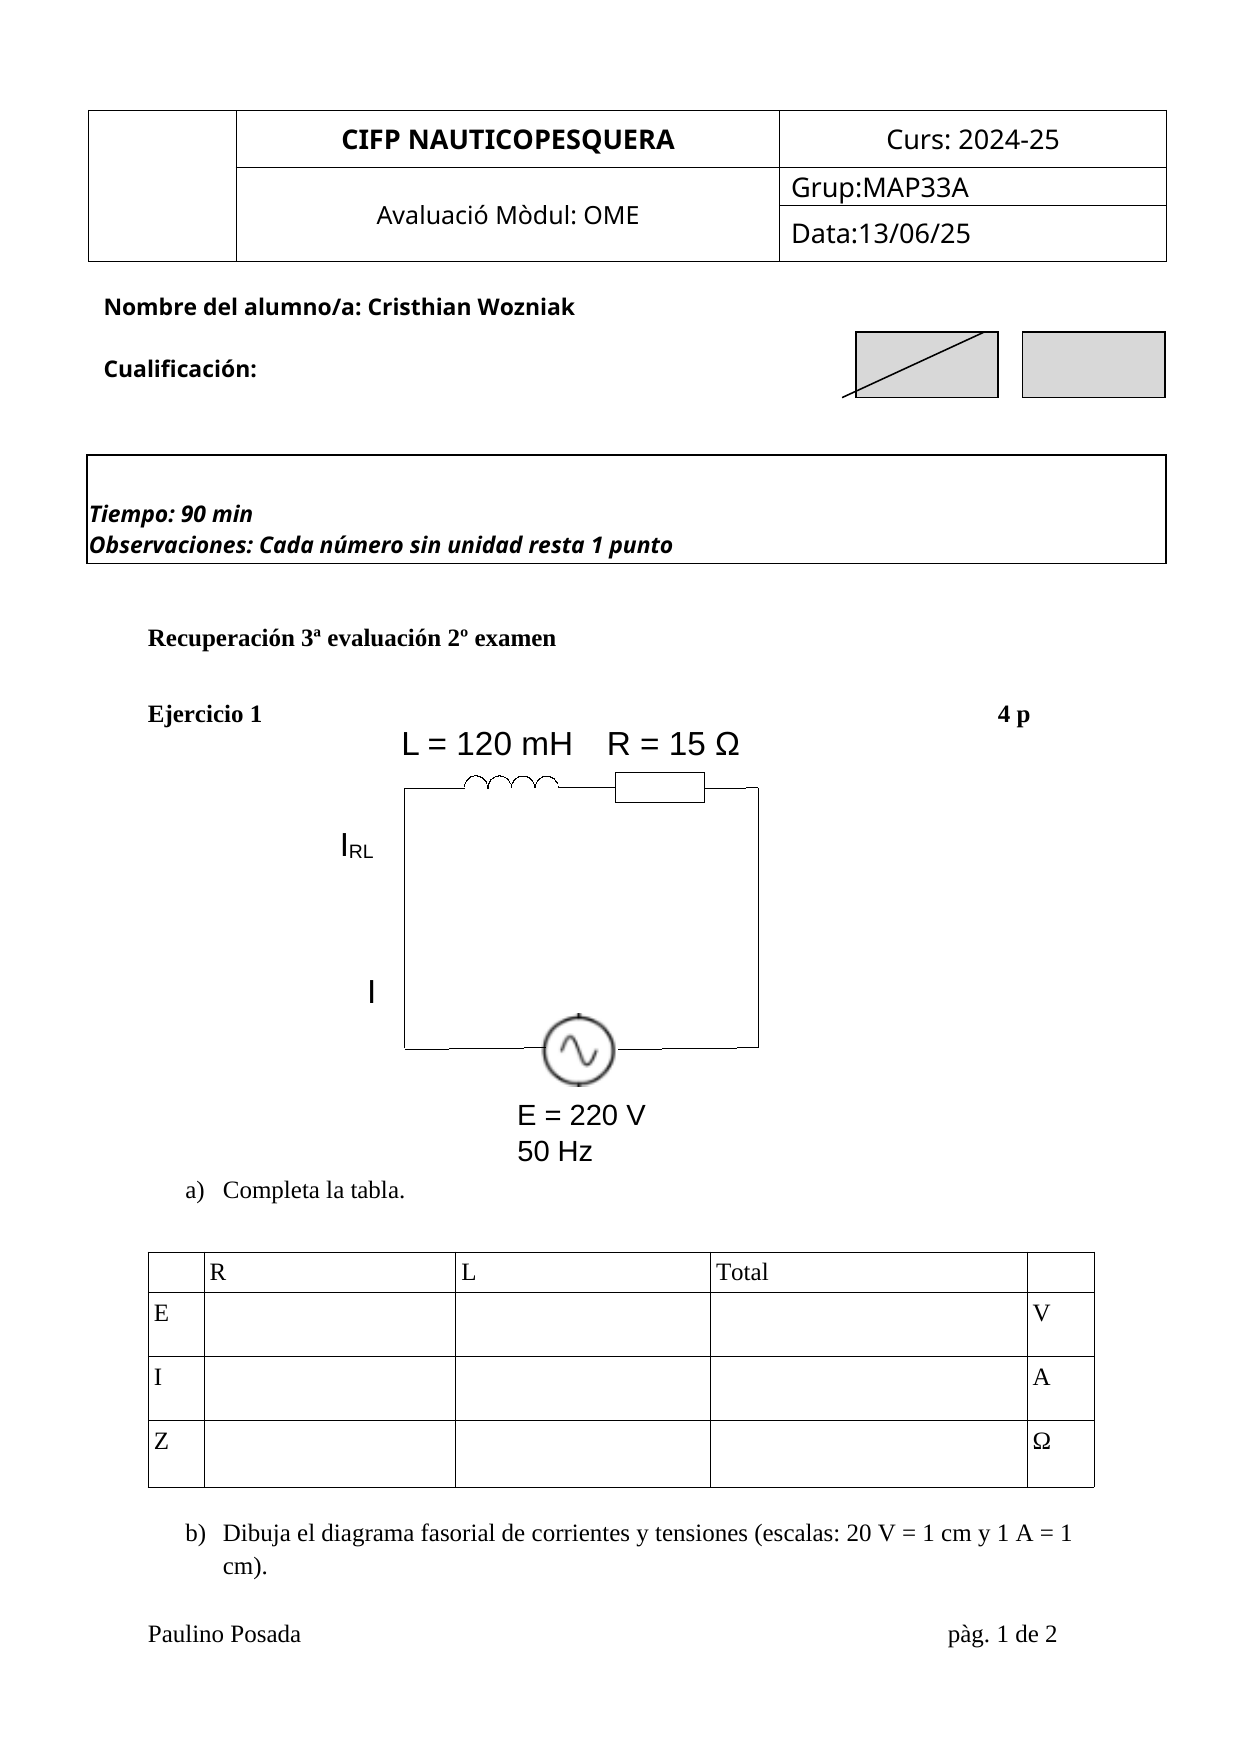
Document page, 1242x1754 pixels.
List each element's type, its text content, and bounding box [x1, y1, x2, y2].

table_cell [711, 1357, 1027, 1420]
text Cualificación: [103, 353, 855, 384]
text Recuperación 3ª evaluación 2º examen [148, 623, 1094, 652]
table_cell [711, 1293, 1027, 1356]
text Ejercicio 1 4 p [148, 699, 1094, 728]
list Completa la tabla. [185, 1175, 1094, 1204]
text Observaciones: Cada número sin unidad resta 1 punto [89, 529, 1094, 560]
picture [540, 1013, 618, 1087]
table_cell [456, 1421, 710, 1487]
table_cell [456, 1293, 710, 1356]
table_header L [456, 1253, 710, 1292]
text [999, 353, 1022, 384]
table_cell [205, 1421, 455, 1487]
table_cell Ω [1028, 1421, 1094, 1487]
table_header [1028, 1253, 1094, 1292]
table_cell [205, 1293, 455, 1356]
table_cell Z [149, 1421, 204, 1487]
table_cell I [149, 1357, 204, 1420]
text Tiempo: 90 min [89, 498, 1094, 529]
table_cell [205, 1357, 455, 1420]
table_header R [205, 1253, 455, 1292]
table_cell A [1028, 1357, 1094, 1420]
table_cell [711, 1421, 1027, 1487]
table_header [149, 1253, 204, 1292]
text Nombre del alumno/a: Cristhian Wozniak [103, 290, 1094, 322]
table_cell V [1028, 1293, 1094, 1356]
table_cell E [149, 1293, 204, 1356]
table_header Total [711, 1253, 1027, 1292]
list Dibuja el diagrama fasorial de corrientes y tensiones (escalas: 20 V = 1 cm y 1 A = 1 cm). [185, 1518, 1094, 1579]
table_cell [456, 1357, 710, 1420]
